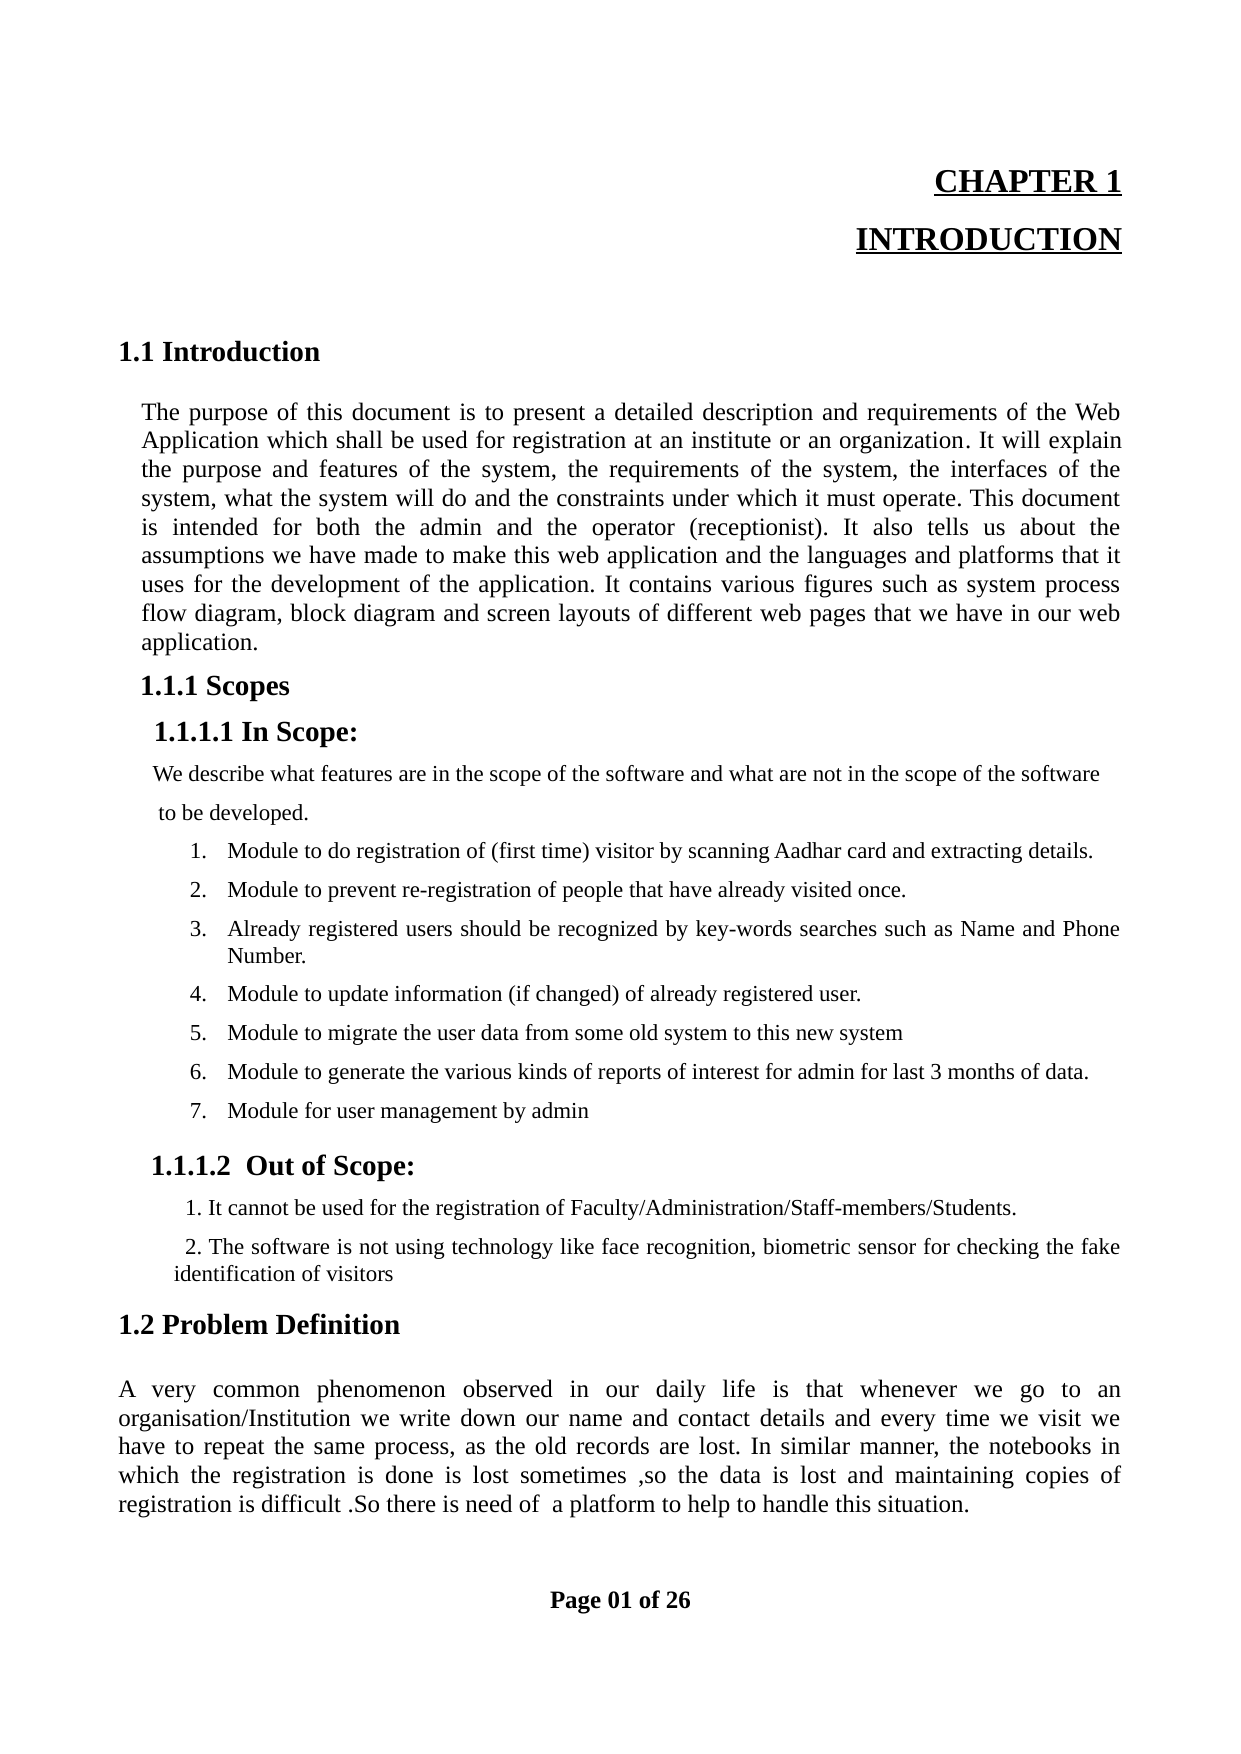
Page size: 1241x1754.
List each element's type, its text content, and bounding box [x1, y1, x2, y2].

text We describe what features are in the scope of the software and what are not in the scope of the software [141, 760, 1122, 786]
list Module for user management by admin [189, 1097, 1122, 1123]
list Module to do registration of (first time) visitor by scanning Aadhar card and extracting details. [189, 838, 1122, 864]
list Module to migrate the user data from some old system to this new system [189, 1019, 1122, 1046]
list Page 01 of 26 [118, 1585, 1122, 1613]
list Module to update information (if changed) of already registered user. [189, 981, 1122, 1007]
text The purpose of this document is to present a detailed description and requirements of the Web Application which shall be used for registration at an institute or an organization. It will explain the purpose and features of the system, the requirements of the system, the interfaces of the system, what the system will do and the constraints under which it must operate. This document is intended for both the admin and the operator (receptionist). It also tells us about the assumptions we have made to make this web application and the languages and platforms that it uses for the development of the application. It contains various figures such as system process flow diagram, block diagram and screen layouts of different web pages that we have in our web application. [141, 397, 1122, 655]
text INTRODUCTION [118, 219, 1122, 257]
text CHAPTER 1 [118, 161, 1122, 199]
text 1. It cannot be used for the registration of Faculty/Administration/Staff-members/Students. [173, 1194, 1122, 1221]
text 1.1.1.1 In Scope: [141, 714, 1122, 747]
text A very common phenomenon observed in our daily life is that whenever we go to an organisation/Institution we write down our name and contact details and every time we visit we have to repeat the same process, as the old records are lost. In similar manner, the notebooks in which the registration is done is lost sometimes ,so the data is lost and maintaining copies of registration is difficult .So there is need of a platform to help to handle this situation. [118, 1374, 1122, 1518]
subtitle 1.1.1.2 Out of Scope: [151, 1148, 1122, 1182]
text 1.1 Introduction [118, 334, 1122, 367]
text 1.1.1 Scopes [118, 668, 1122, 701]
list Module to generate the various kinds of reports of interest for admin for last 3 months of data. [189, 1058, 1122, 1084]
text 2. The software is not using technology like face recognition, biometric sensor for checking the fake identification of visitors [173, 1233, 1122, 1286]
list Already registered users should be recognized by key-words searches such as Name and Phone Number. [189, 915, 1122, 968]
list Module to prevent re-registration of people that have already visited once. [189, 876, 1122, 903]
text to be developed. [141, 799, 1122, 825]
subtitle 1.2 Problem Definition [118, 1307, 1122, 1340]
